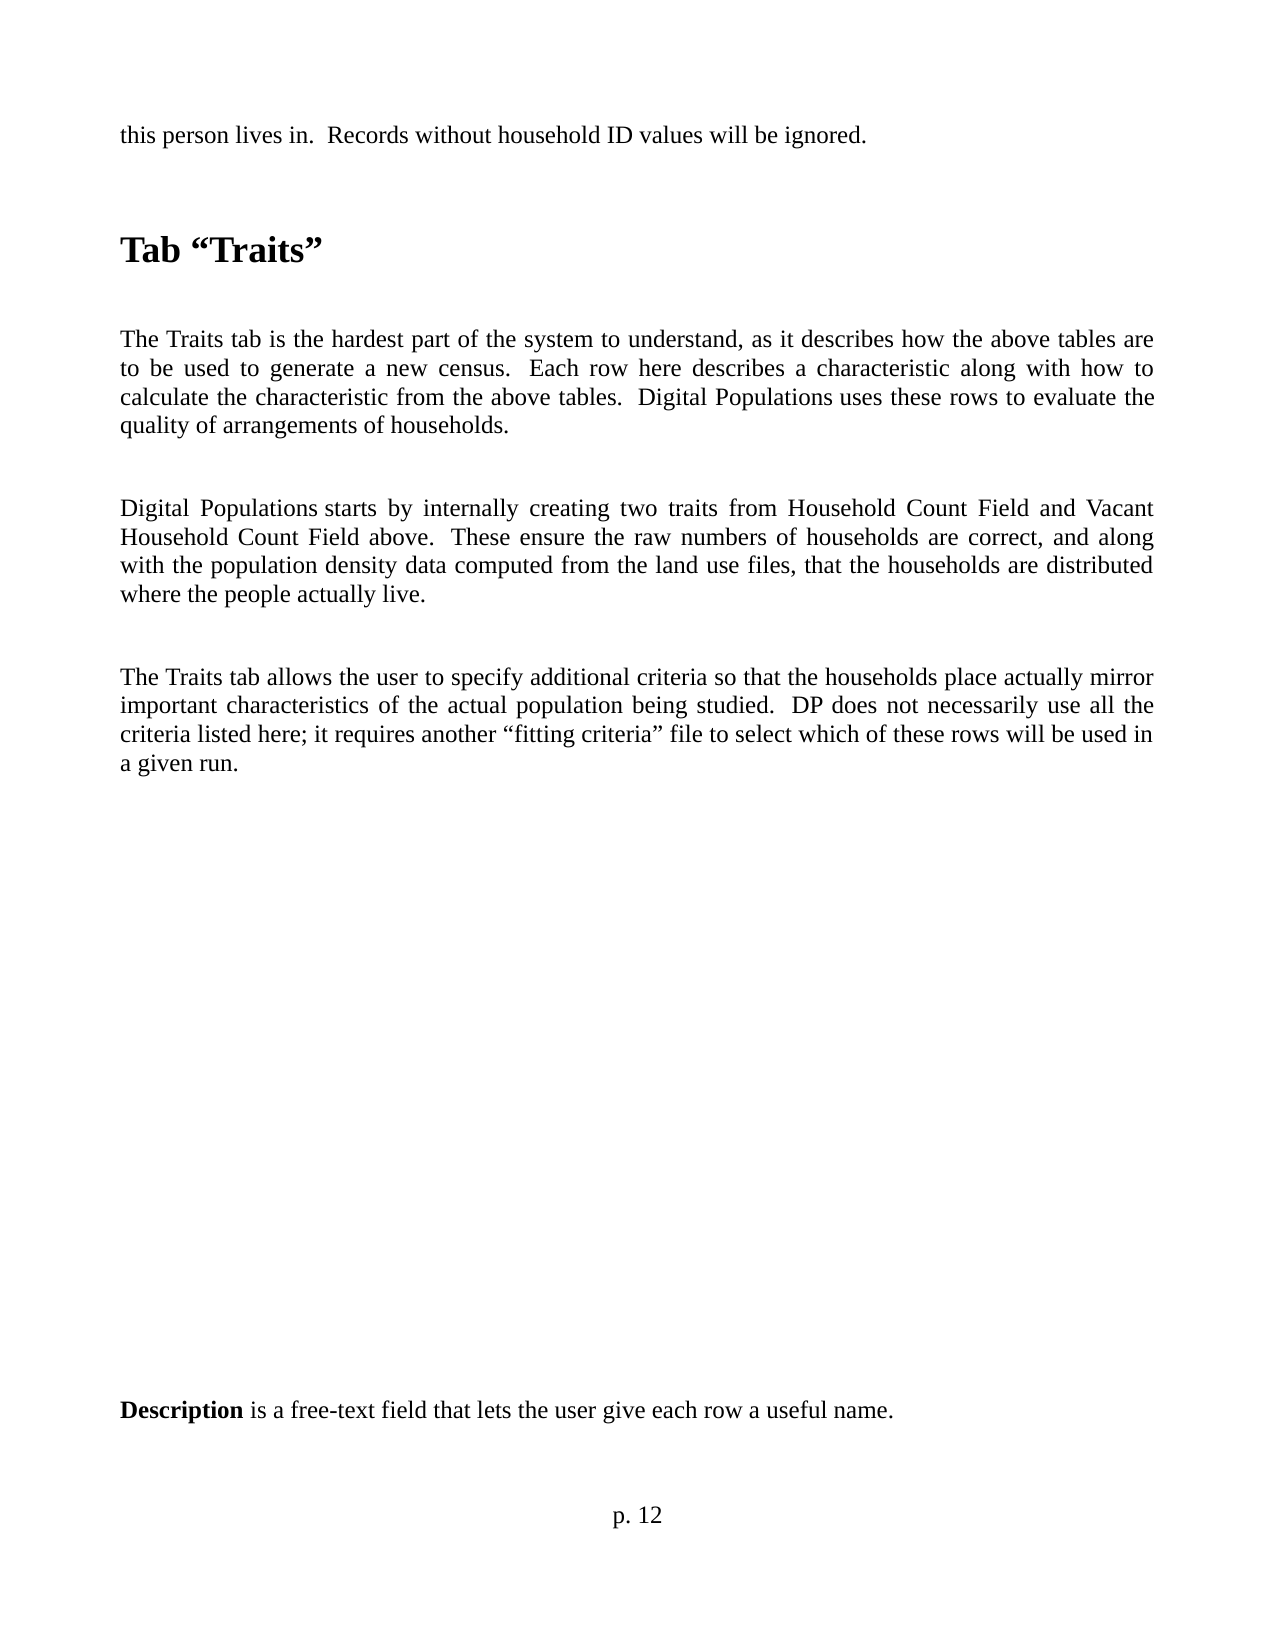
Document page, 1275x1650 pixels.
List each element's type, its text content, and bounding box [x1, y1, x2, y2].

text The Traits tab allows the user to specify additional criteria so that the households place actually mirror important characteristics of the actual population being studied. DP does not necessarily use all the criteria listed here; it requires another “fitting criteria” file to select which of these rows will be used in a given run. [120, 662, 1155, 777]
text Digital Populations starts by internally creating two traits from Household Count Field and Vacant Household Count Field above. These ensure the raw numbers of households are correct, and along with the population density data computed from the land use files, that the households are distributed where the people actually live. [120, 493, 1155, 608]
text Description is a free-text field that lets the user give each row a useful name. [120, 1395, 1155, 1424]
subtitle Tab “Traits” [120, 227, 1155, 271]
text this person lives in. Records without household ID values will be ignored. [120, 120, 1155, 149]
text The Traits tab is the hardest part of the system to understand, as it describes how the above tables are to be used to generate a new census. Each row here describes a characteristic along with how to calculate the characteristic from the above tables. Digital Populations uses these rows to evaluate the quality of arrangements of households. [120, 324, 1155, 439]
